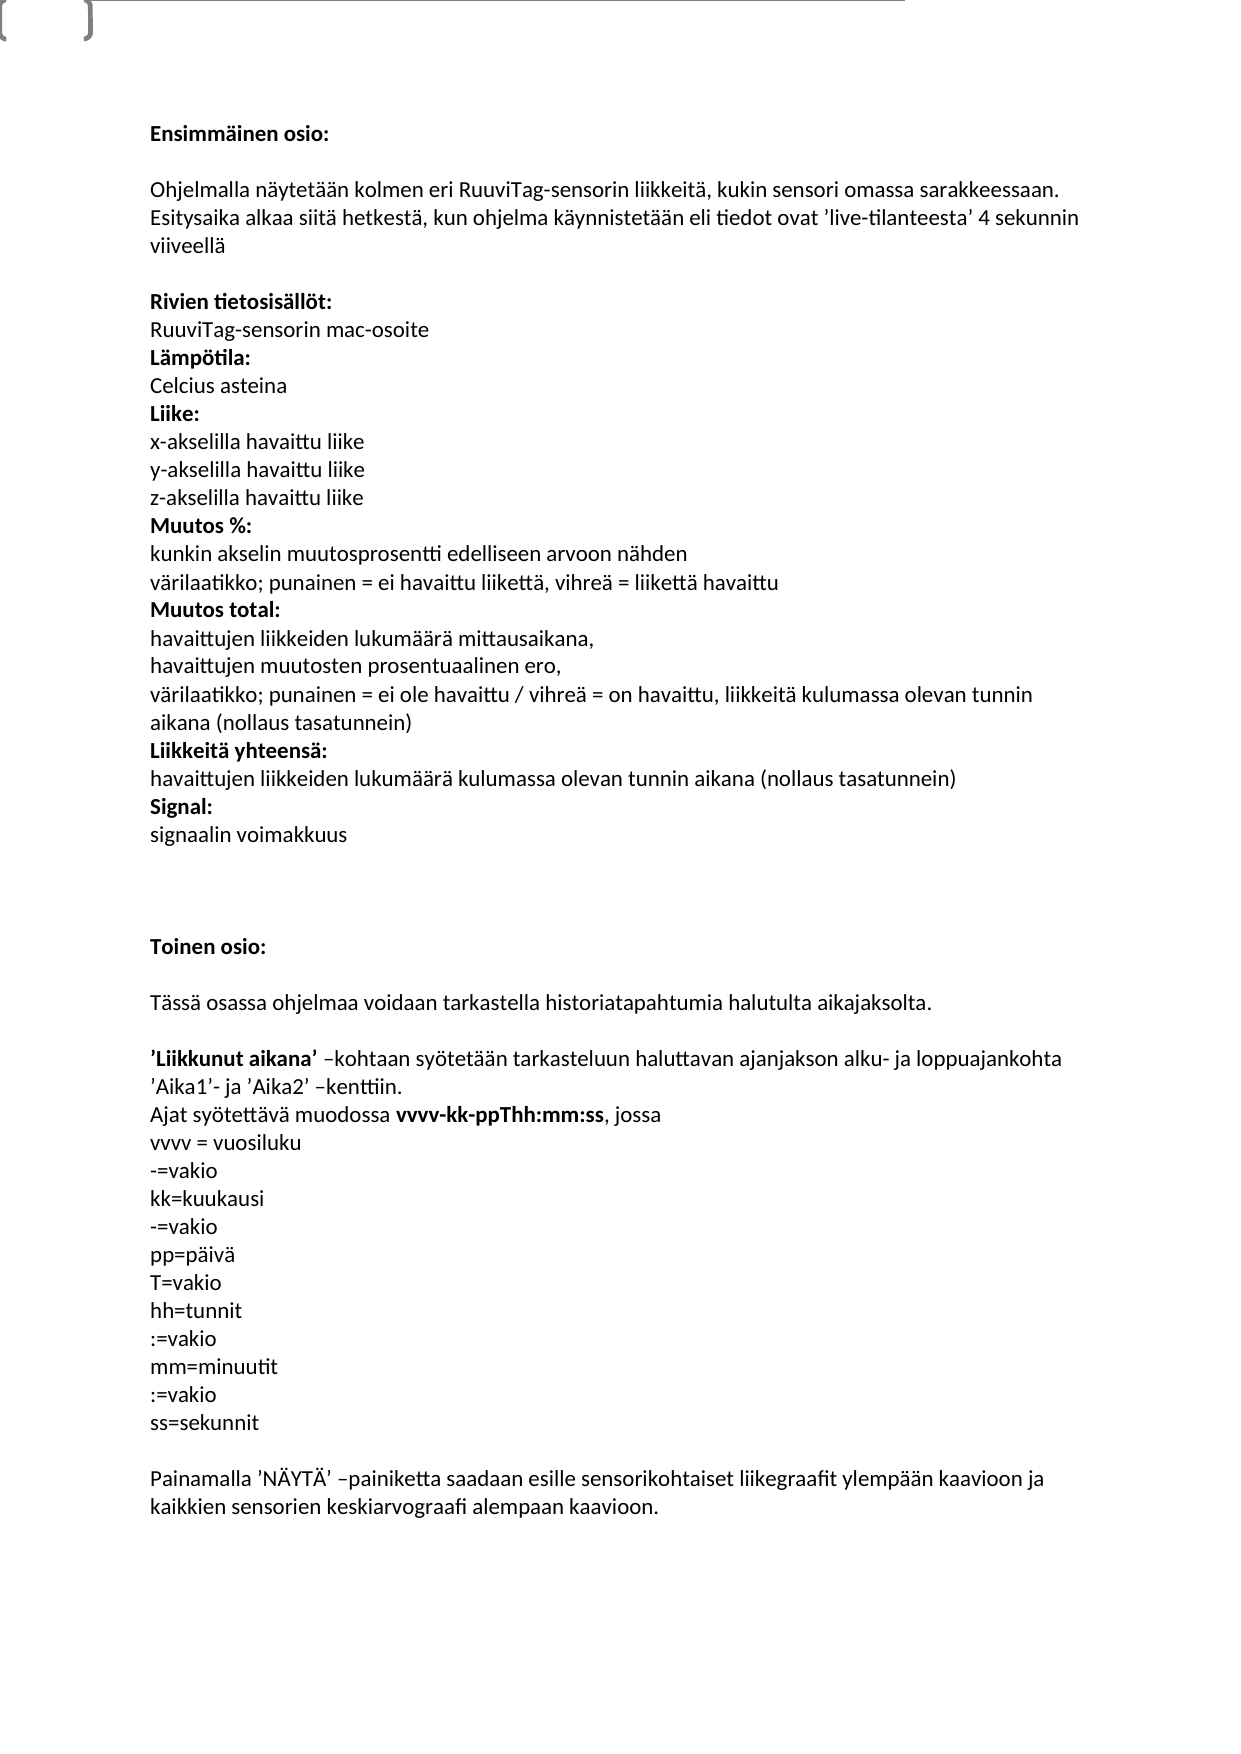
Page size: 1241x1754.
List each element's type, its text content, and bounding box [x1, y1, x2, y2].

text Ajat syötettävä muodossa vvvv-kk-ppThh:mm:ss, jossa [150, 1100, 1090, 1128]
text T=vakio [150, 1268, 1090, 1296]
text Rivien tietosisällöt: [150, 287, 1090, 315]
text ss=sekunnit [150, 1408, 1090, 1436]
text ’Liikkunut aikana’ –kohtaan syötetään tarkasteluun haluttavan ajanjakson alku- ja loppuajankohta ’Aika1’- ja ’Aika2’ –kenttiin. [150, 1044, 1090, 1100]
text Painamalla ’NÄYTÄ’ –painiketta saadaan esille sensorikohtaiset liikegraafit ylempään kaavioon ja kaikkien sensorien keskiarvograafi alempaan kaavioon. [150, 1464, 1090, 1520]
text Celcius asteina [150, 371, 1090, 399]
text havaittujen muutosten prosentuaalinen ero, [150, 652, 1090, 680]
text vvvv = vuosiluku [150, 1128, 1090, 1156]
text Signal: [150, 792, 1090, 820]
text Muutos %: [150, 512, 1090, 539]
text hh=tunnit [150, 1296, 1090, 1324]
text Muutos total: [150, 596, 1090, 624]
text Toinen osio: [150, 932, 1090, 960]
text kk=kuukausi [150, 1184, 1090, 1212]
text z-akselilla havaittu liike [150, 483, 1090, 512]
text mm=minuutit [150, 1352, 1090, 1380]
text Tässä osassa ohjelmaa voidaan tarkastella historiatapahtumia halutulta aikajaksolta. [150, 988, 1090, 1016]
text havaittujen liikkeiden lukumäärä kulumassa olevan tunnin aikana (nollaus tasatunnein) [150, 764, 1090, 792]
text -=vakio [150, 1212, 1090, 1240]
text Lämpötila: [150, 343, 1090, 371]
text signaalin voimakkuus [150, 820, 1090, 848]
text Ensimmäinen osio: [150, 119, 1090, 147]
text RuuviTag-sensorin mac-osoite [150, 315, 1090, 343]
text Liikkeitä yhteensä: [150, 736, 1090, 764]
text :=vakio [150, 1380, 1090, 1408]
text havaittujen liikkeiden lukumäärä mittausaikana, [150, 624, 1090, 652]
text kunkin akselin muutosprosentti edelliseen arvoon nähden [150, 539, 1090, 568]
text värilaatikko; punainen = ei havaittu liikettä, vihreä = liikettä havaittu [150, 568, 1090, 596]
text värilaatikko; punainen = ei ole havaittu / vihreä = on havaittu, liikkeitä kulumassa olevan tunnin aikana (nollaus tasatunnein) [150, 680, 1090, 736]
text pp=päivä [150, 1240, 1090, 1268]
text x-akselilla havaittu liike [150, 427, 1090, 456]
text Liike: [150, 399, 1090, 427]
text Ohjelmalla näytetään kolmen eri RuuviTag-sensorin liikkeitä, kukin sensori omassa sarakkeessaan. [150, 175, 1090, 203]
text y-akselilla havaittu liike [150, 456, 1090, 483]
text -=vakio [150, 1156, 1090, 1184]
text Esitysaika alkaa siitä hetkestä, kun ohjelma käynnistetään eli tiedot ovat ’live-tilanteesta’ 4 sekunnin viiveellä [150, 203, 1090, 259]
text :=vakio [150, 1324, 1090, 1352]
